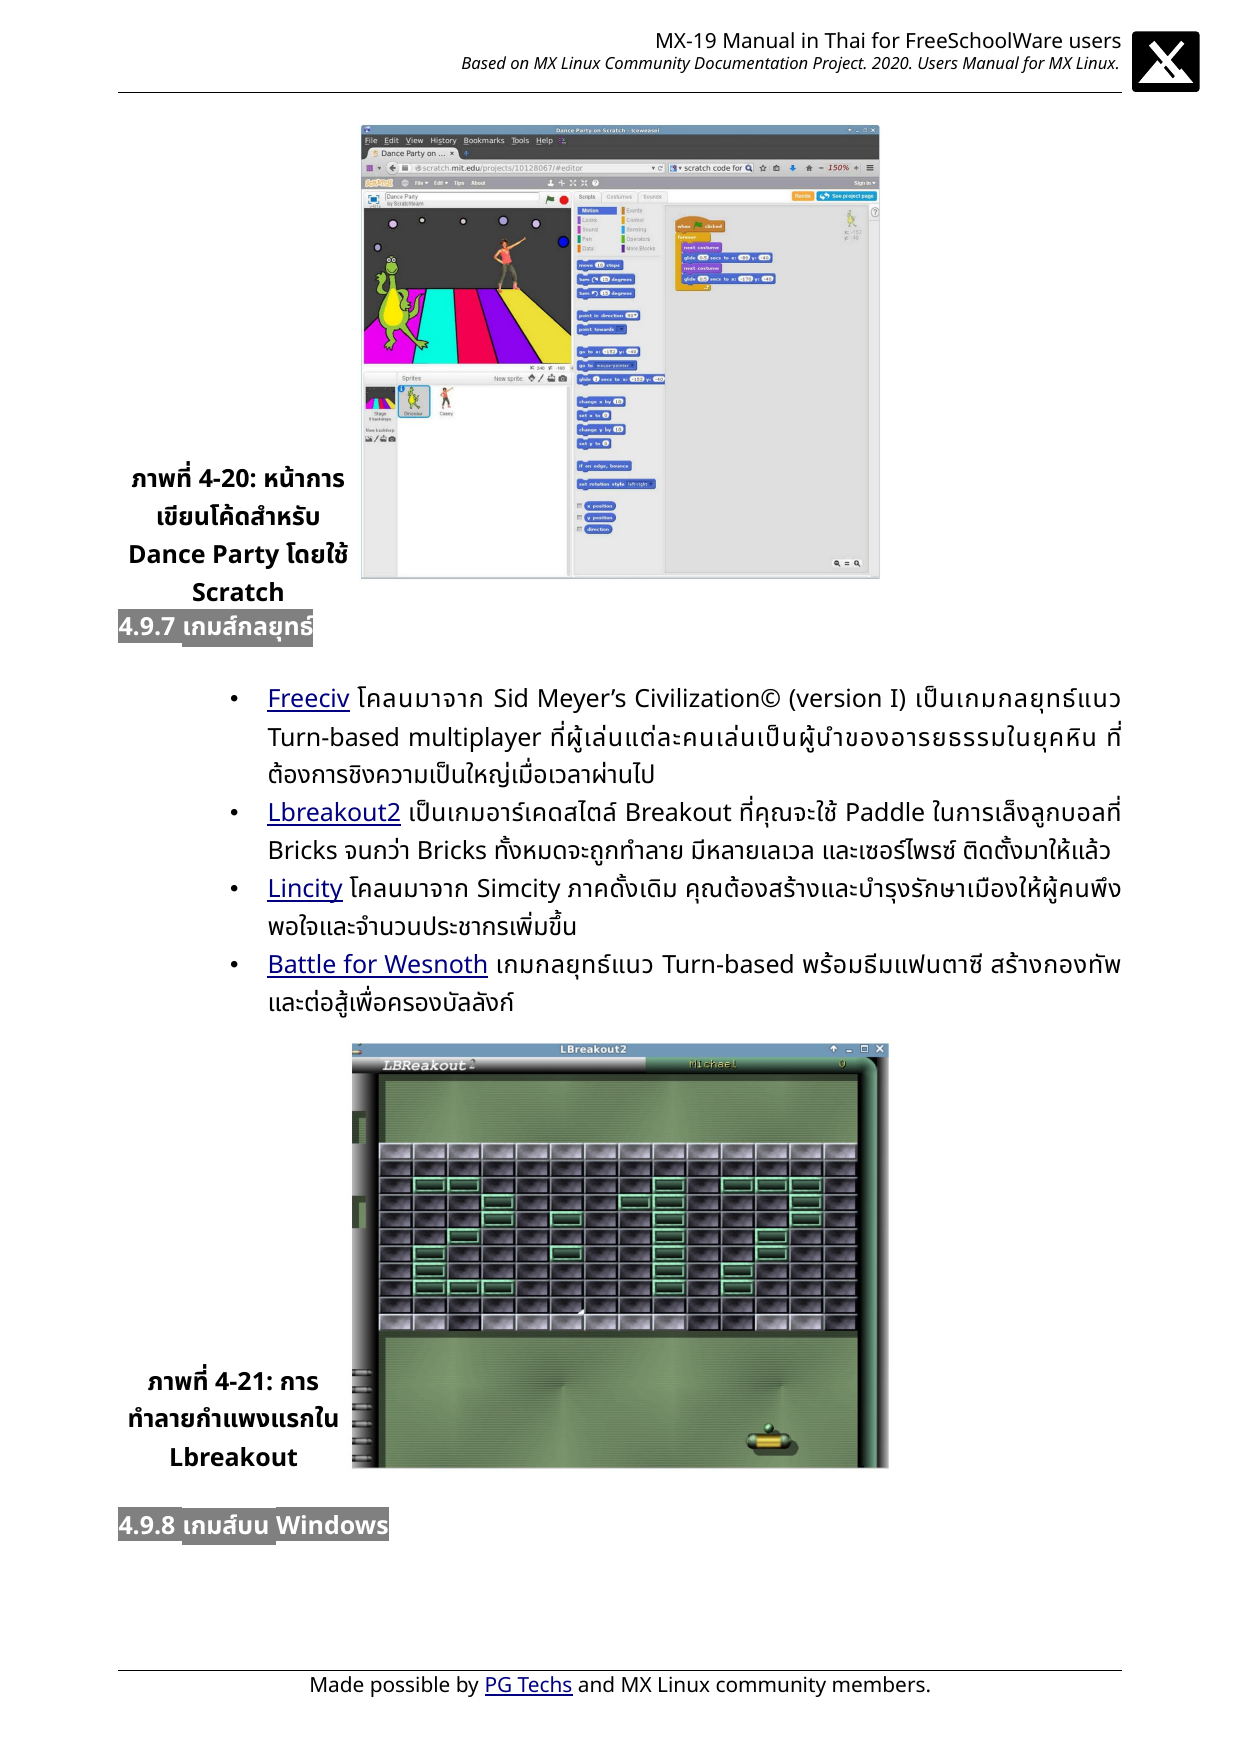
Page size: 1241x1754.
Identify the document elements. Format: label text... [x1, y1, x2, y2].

text 4.9.7 เกมส์กลยุทธ์ [118, 609, 1122, 647]
picture [357, 120, 883, 582]
text [893, 1363, 1122, 1473]
text ภาพที่ 4-21: การทำลายกำแพงแรกใน Lbreakout [118, 1363, 348, 1473]
text ภาพที่ 4-20: หน้าการเขียนโค้ดสำหรับ Dance Party โดยใช้ Scratch [118, 461, 1122, 609]
list Freeciv โคลนมาจาก Sid Meyer’s Civilization© (version I) เป็นเกมกลยุทธ์แนว Turn-based multiplayer ที่ผู้เล่นแต่ละคนเล่นเป็นผู้นำของอารยธรรมในยุคหิน ที่ต้องการชิงความเป็นใหญ่เมื่อเวลาผ่านไป [230, 681, 1122, 795]
picture [348, 1039, 893, 1473]
list Lincity โคลนมาจาก Simcity ภาคดั้งเดิม คุณต้องสร้างและบำรุงรักษาเมืองให้ผู้คนพึงพอใจและจำนวนประชากรเพิ่มขึ้น [230, 871, 1122, 947]
list Lbreakout2 เป็นเกมอาร์เคดสไตล์ Breakout ที่คุณจะใช้ Paddle ในการเล็งลูกบอลที่ Bricks จนกว่า Bricks ทั้งหมดจะถูกทำลาย มีหลายเลเวล และเซอร์ไพรซ์ ติดตั้งมาให้แล้ว [230, 795, 1122, 871]
list Battle for Wesnoth เกมกลยุทธ์แนว Turn-based พร้อมธีมแฟนตาซี สร้างกองทัพและต่อสู้เพื่อครองบัลลังก์ [230, 947, 1122, 1023]
text 4.9.8 เกมส์บน Windows [118, 1507, 1122, 1545]
